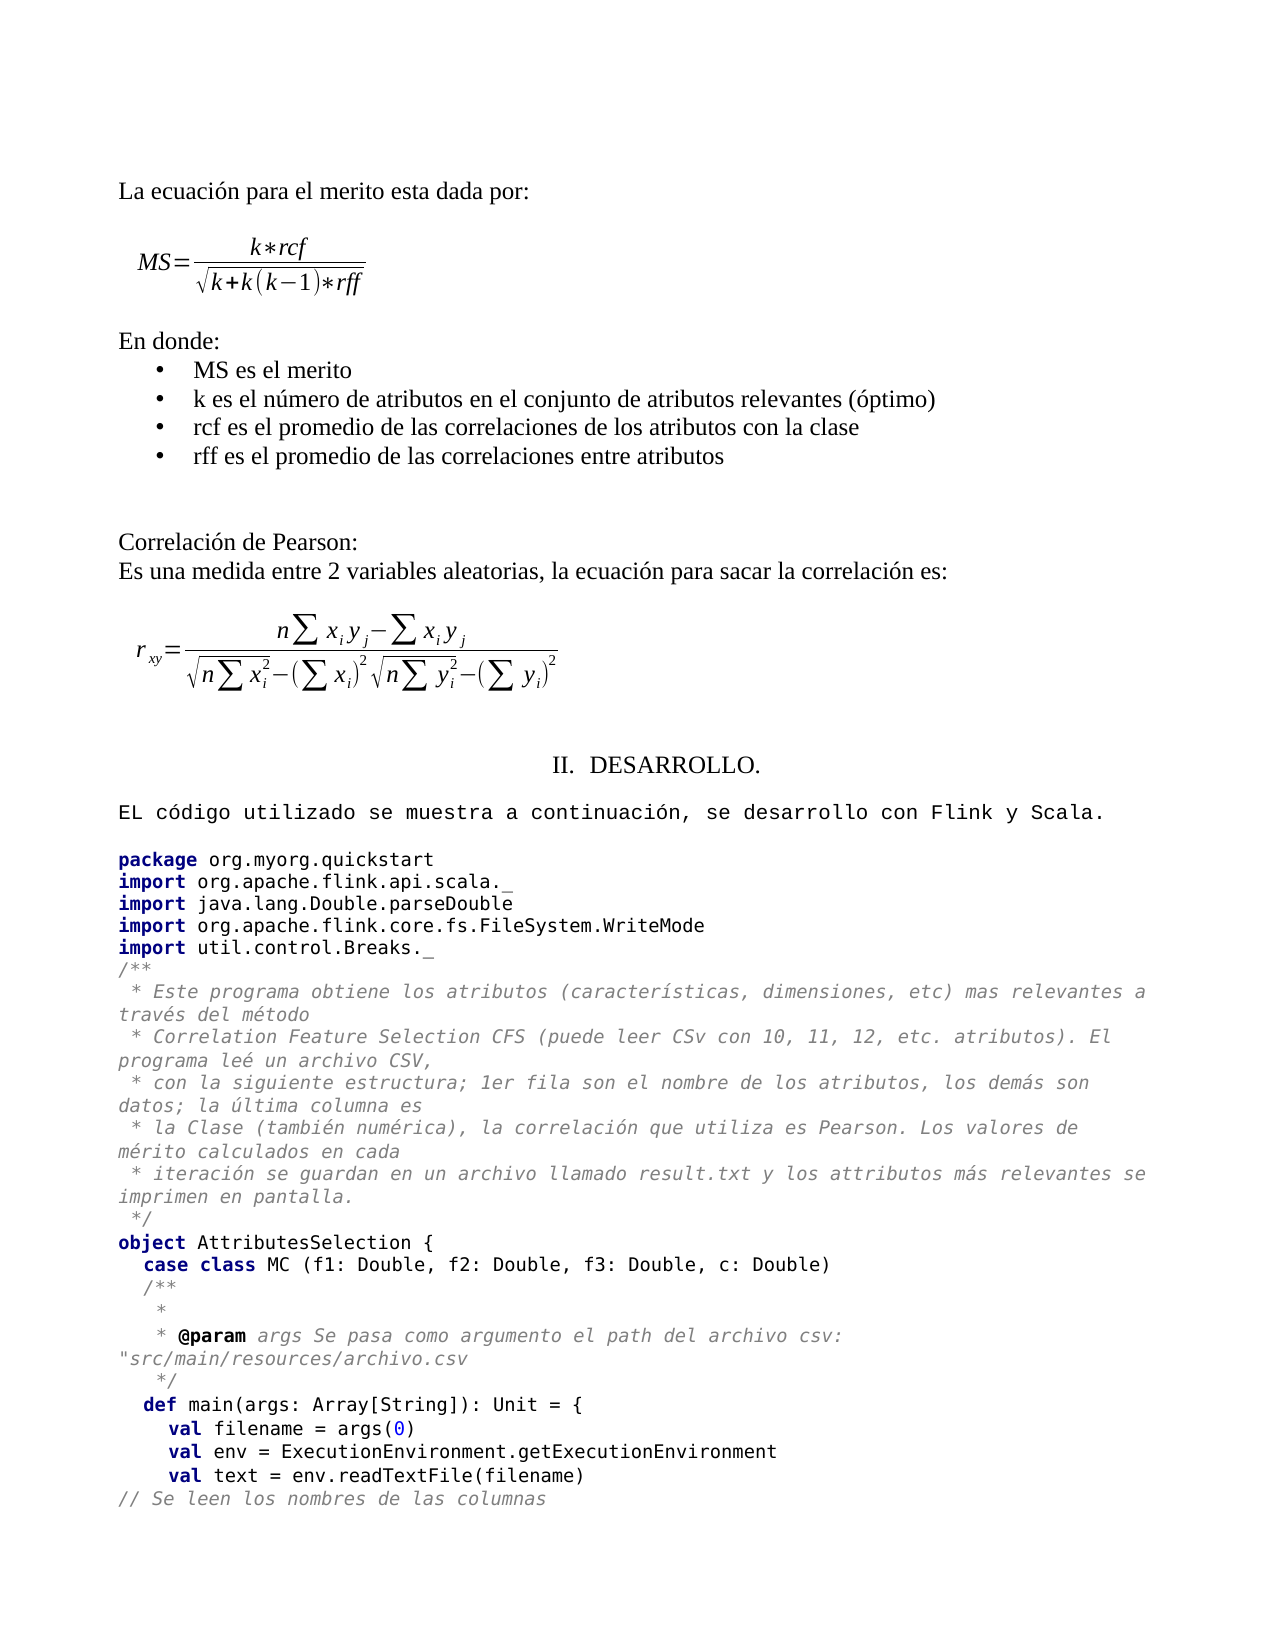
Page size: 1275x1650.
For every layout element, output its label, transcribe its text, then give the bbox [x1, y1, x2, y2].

text */ [118, 1208, 1157, 1232]
text * la Clase (también numérica), la correlación que utiliza es Pearson. Los valores de mérito calculados en cada [118, 1117, 1157, 1163]
text package org.myorg.quickstart [118, 849, 1157, 871]
text * iteración se guardan en un archivo llamado result.txt y los attributos más relevantes se imprimen en pantalla. [118, 1163, 1157, 1208]
text import org.apache.flink.api.scala._ [118, 871, 1157, 893]
text case class MC (f1: Double, f2: Double, f3: Double, c: Double) [118, 1254, 1157, 1277]
text val env = ExecutionEnvironment.getExecutionEnvironment [118, 1441, 1157, 1465]
text import java.lang.Double.parseDouble [118, 893, 1157, 915]
text * con la siguiente estructura; 1er fila son el nombre de los atributos, los demás son datos; la última columna es [118, 1072, 1157, 1117]
text EL código utilizado se muestra a continuación, se desarrollo con Flink y Scala. [118, 802, 1157, 826]
list rff es el promedio de las correlaciones entre atributos [156, 441, 1157, 470]
text import org.apache.flink.core.fs.FileSystem.WriteMode [118, 915, 1157, 937]
list DESARROLLO. [156, 750, 1157, 778]
text /** [118, 1277, 1157, 1301]
text val text = env.readTextFile(filename) [118, 1465, 1157, 1488]
text import util.control.Breaks._ [118, 937, 1157, 959]
text * Este programa obtiene los atributos (características, dimensiones, etc) mas relevantes a través del método [118, 981, 1157, 1026]
text def main(args: Array[String]): Unit = { [118, 1394, 1157, 1417]
text val filename = args(0) [118, 1417, 1157, 1441]
text La ecuación para el merito esta dada por: [118, 176, 1157, 205]
text Es una medida entre 2 variables aleatorias, la ecuación para sacar la correlación es: [118, 556, 1157, 585]
list k es el número de atributos en el conjunto de atributos relevantes (óptimo) [156, 384, 1157, 412]
list MS es el merito [156, 355, 1157, 384]
text */ [118, 1370, 1157, 1394]
text // Se leen los nombres de las columnas [118, 1488, 1157, 1510]
text En donde: [118, 326, 1157, 355]
text * @param args Se pasa como argumento el path del archivo csv: "src/main/resources/archivo.csv [118, 1325, 1157, 1370]
text Correlación de Pearson: [118, 527, 1157, 556]
text object AttributesSelection { [118, 1232, 1157, 1254]
list rcf es el promedio de las correlaciones de los atributos con la clase [156, 412, 1157, 441]
text * Correlation Feature Selection CFS (puede leer CSv con 10, 11, 12, etc. atributos). El programa leé un archivo CSV, [118, 1026, 1157, 1072]
text /** [118, 959, 1157, 981]
text * [118, 1301, 1157, 1325]
